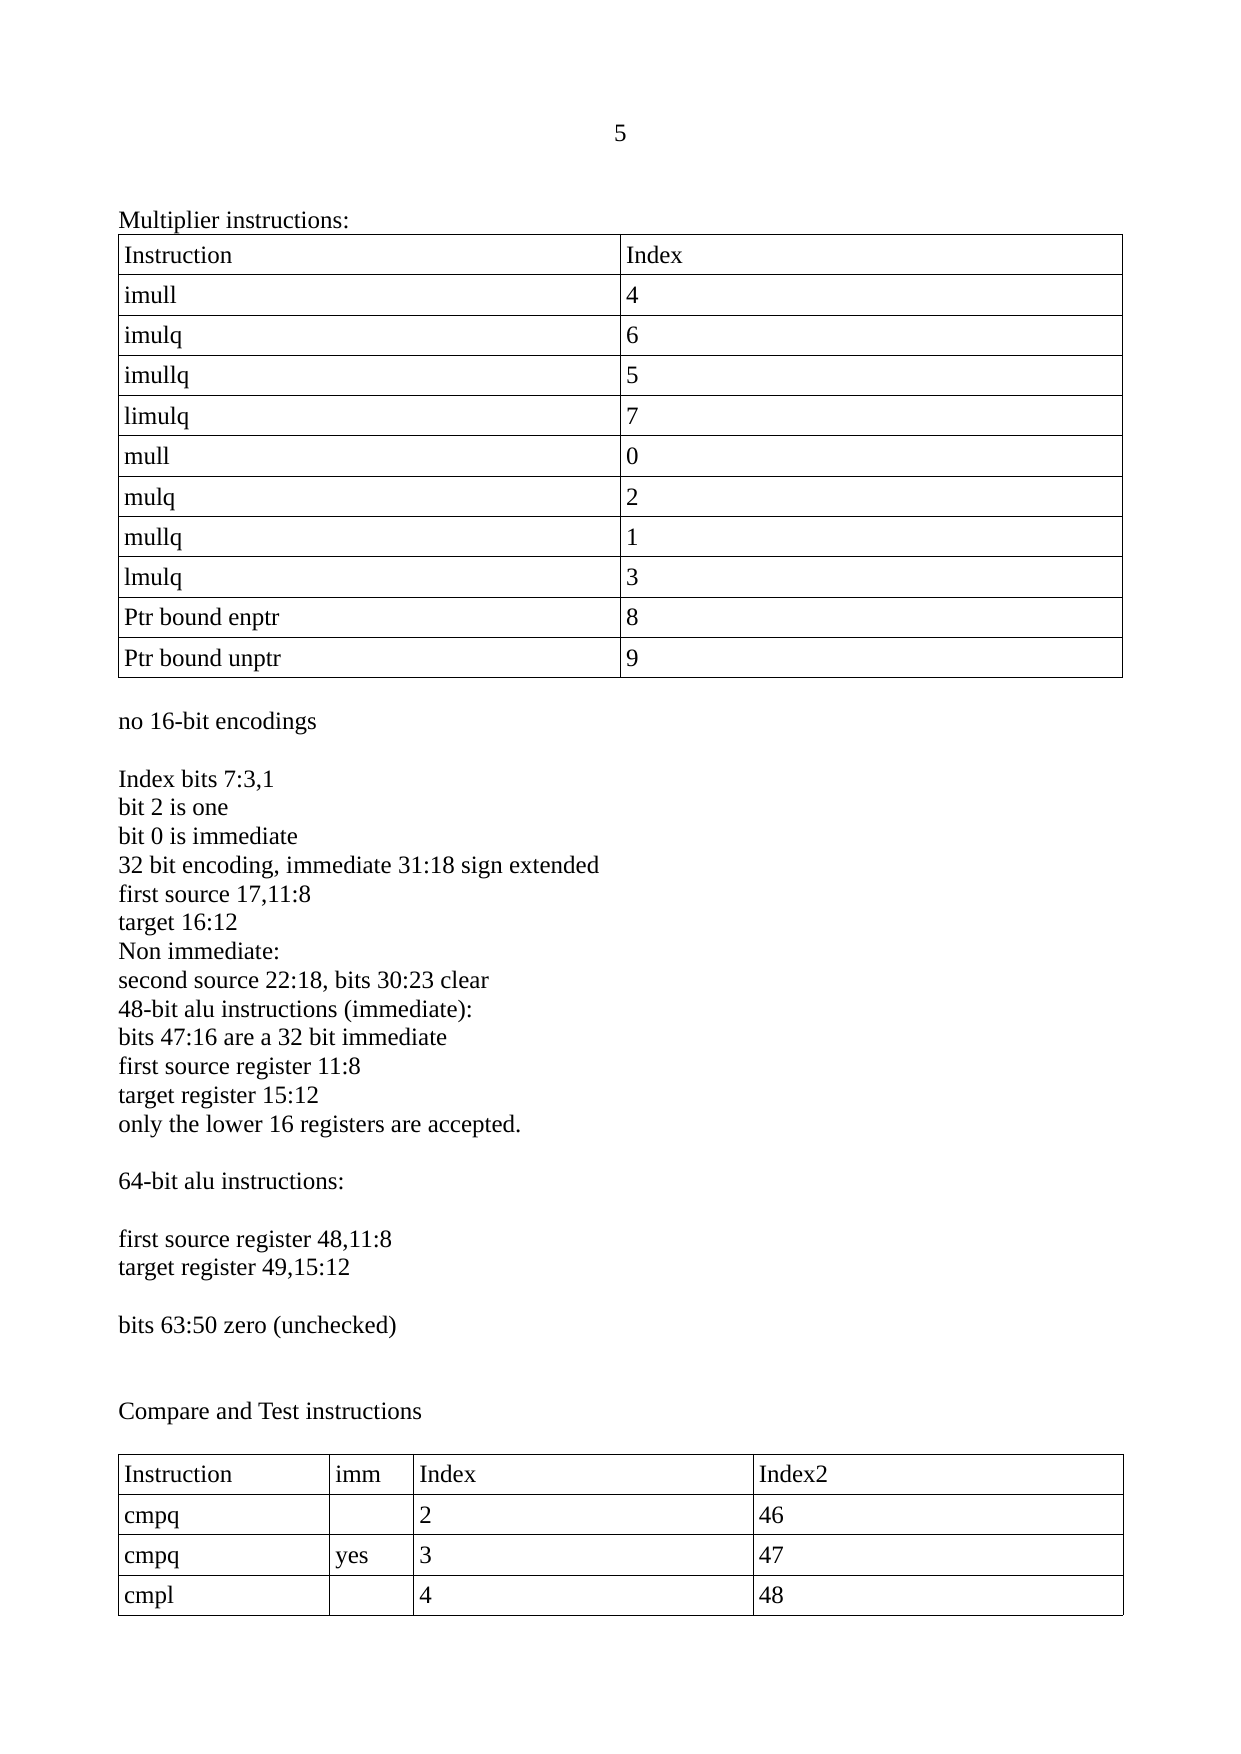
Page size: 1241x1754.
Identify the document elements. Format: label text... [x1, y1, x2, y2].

text Index bits 7:3,1 [118, 764, 1122, 792]
table_cell Ptr bound unptr [119, 638, 620, 677]
text bit 2 is one [118, 792, 1122, 821]
table_cell cmpq [119, 1495, 329, 1534]
table_cell imull [119, 275, 620, 314]
text no 16-bit encodings [118, 706, 1122, 735]
table_cell 8 [621, 598, 1122, 637]
text first source register 48,11:8 [118, 1224, 1122, 1252]
table_cell 2 [621, 477, 1122, 516]
text bits 63:50 zero (unchecked) [118, 1310, 1122, 1339]
text target register 15:12 [118, 1080, 1122, 1109]
table_header Instruction [119, 235, 620, 274]
text Non immediate: [118, 936, 1122, 965]
table_cell [330, 1576, 413, 1615]
text only the lower 16 registers are accepted. [118, 1109, 1122, 1137]
text target 16:12 [118, 907, 1122, 936]
table_cell 3 [414, 1535, 753, 1574]
table_cell 9 [621, 638, 1122, 677]
text target register 49,15:12 [118, 1252, 1122, 1281]
table_cell imullq [119, 356, 620, 395]
table_cell mullq [119, 517, 620, 556]
table_cell 4 [621, 275, 1122, 314]
table_cell mulq [119, 477, 620, 516]
text Multiplier instructions: [118, 205, 1122, 234]
text 32 bit encoding, immediate 31:18 sign extended [118, 850, 1122, 879]
table_cell 6 [621, 316, 1122, 355]
text bit 0 is immediate [118, 821, 1122, 850]
table_header imm [330, 1455, 413, 1494]
table_header Index2 [754, 1455, 1123, 1494]
table_cell limulq [119, 396, 620, 435]
table_header Index [621, 235, 1122, 274]
table_header Instruction [119, 1455, 329, 1494]
text 48-bit alu instructions (immediate): [118, 994, 1122, 1022]
text 64-bit alu instructions: [118, 1166, 1122, 1195]
table_cell 2 [414, 1495, 753, 1534]
table_cell 3 [621, 557, 1122, 597]
table_cell yes [330, 1535, 413, 1574]
table_cell [330, 1495, 413, 1534]
table_cell 7 [621, 396, 1122, 435]
table_cell 48 [754, 1576, 1123, 1615]
table_cell 0 [621, 436, 1122, 476]
table_cell cmpl [119, 1576, 329, 1615]
table_cell 47 [754, 1535, 1123, 1574]
table_cell 1 [621, 517, 1122, 556]
text second source 22:18, bits 30:23 clear [118, 965, 1122, 994]
text bits 47:16 are a 32 bit immediate [118, 1022, 1122, 1051]
table_cell 46 [754, 1495, 1123, 1534]
text first source 17,11:8 [118, 879, 1122, 907]
table_cell imulq [119, 316, 620, 355]
text first source register 11:8 [118, 1051, 1122, 1080]
table_cell Ptr bound enptr [119, 598, 620, 637]
text Compare and Test instructions [118, 1396, 1122, 1425]
table_cell 4 [414, 1576, 753, 1615]
table_header Index [414, 1455, 753, 1494]
table_cell lmulq [119, 557, 620, 597]
table_cell 5 [621, 356, 1122, 395]
table_cell cmpq [119, 1535, 329, 1574]
table_cell mull [119, 436, 620, 476]
